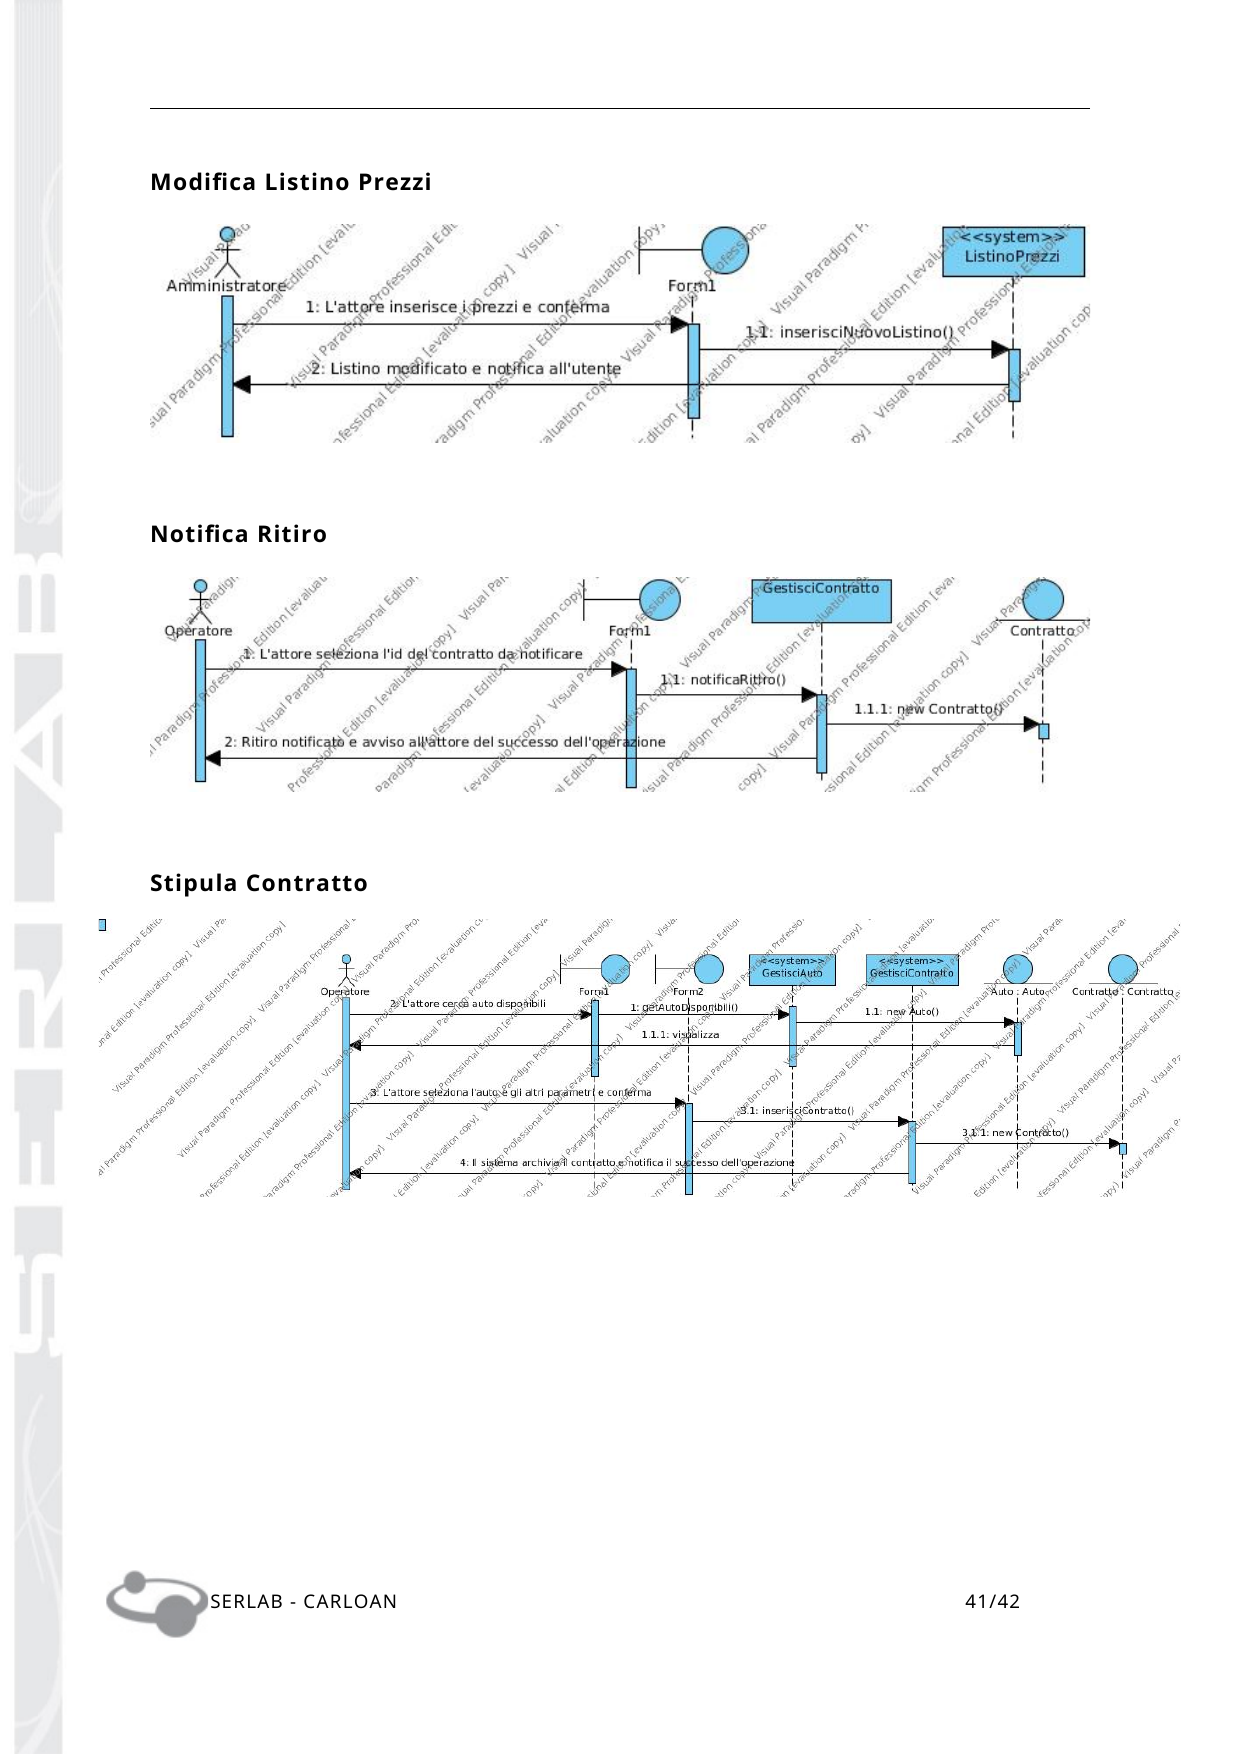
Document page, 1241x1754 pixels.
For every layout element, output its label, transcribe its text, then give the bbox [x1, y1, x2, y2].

text Modifica Listino Prezzi [150, 165, 1090, 197]
picture [94, 1570, 209, 1641]
text Notifica Ritiro [150, 518, 1090, 549]
text Stipula Contratto [150, 867, 1090, 898]
picture [150, 577, 1091, 792]
picture [98, 919, 1181, 1197]
picture [150, 224, 1091, 443]
picture [0, 0, 71, 1754]
